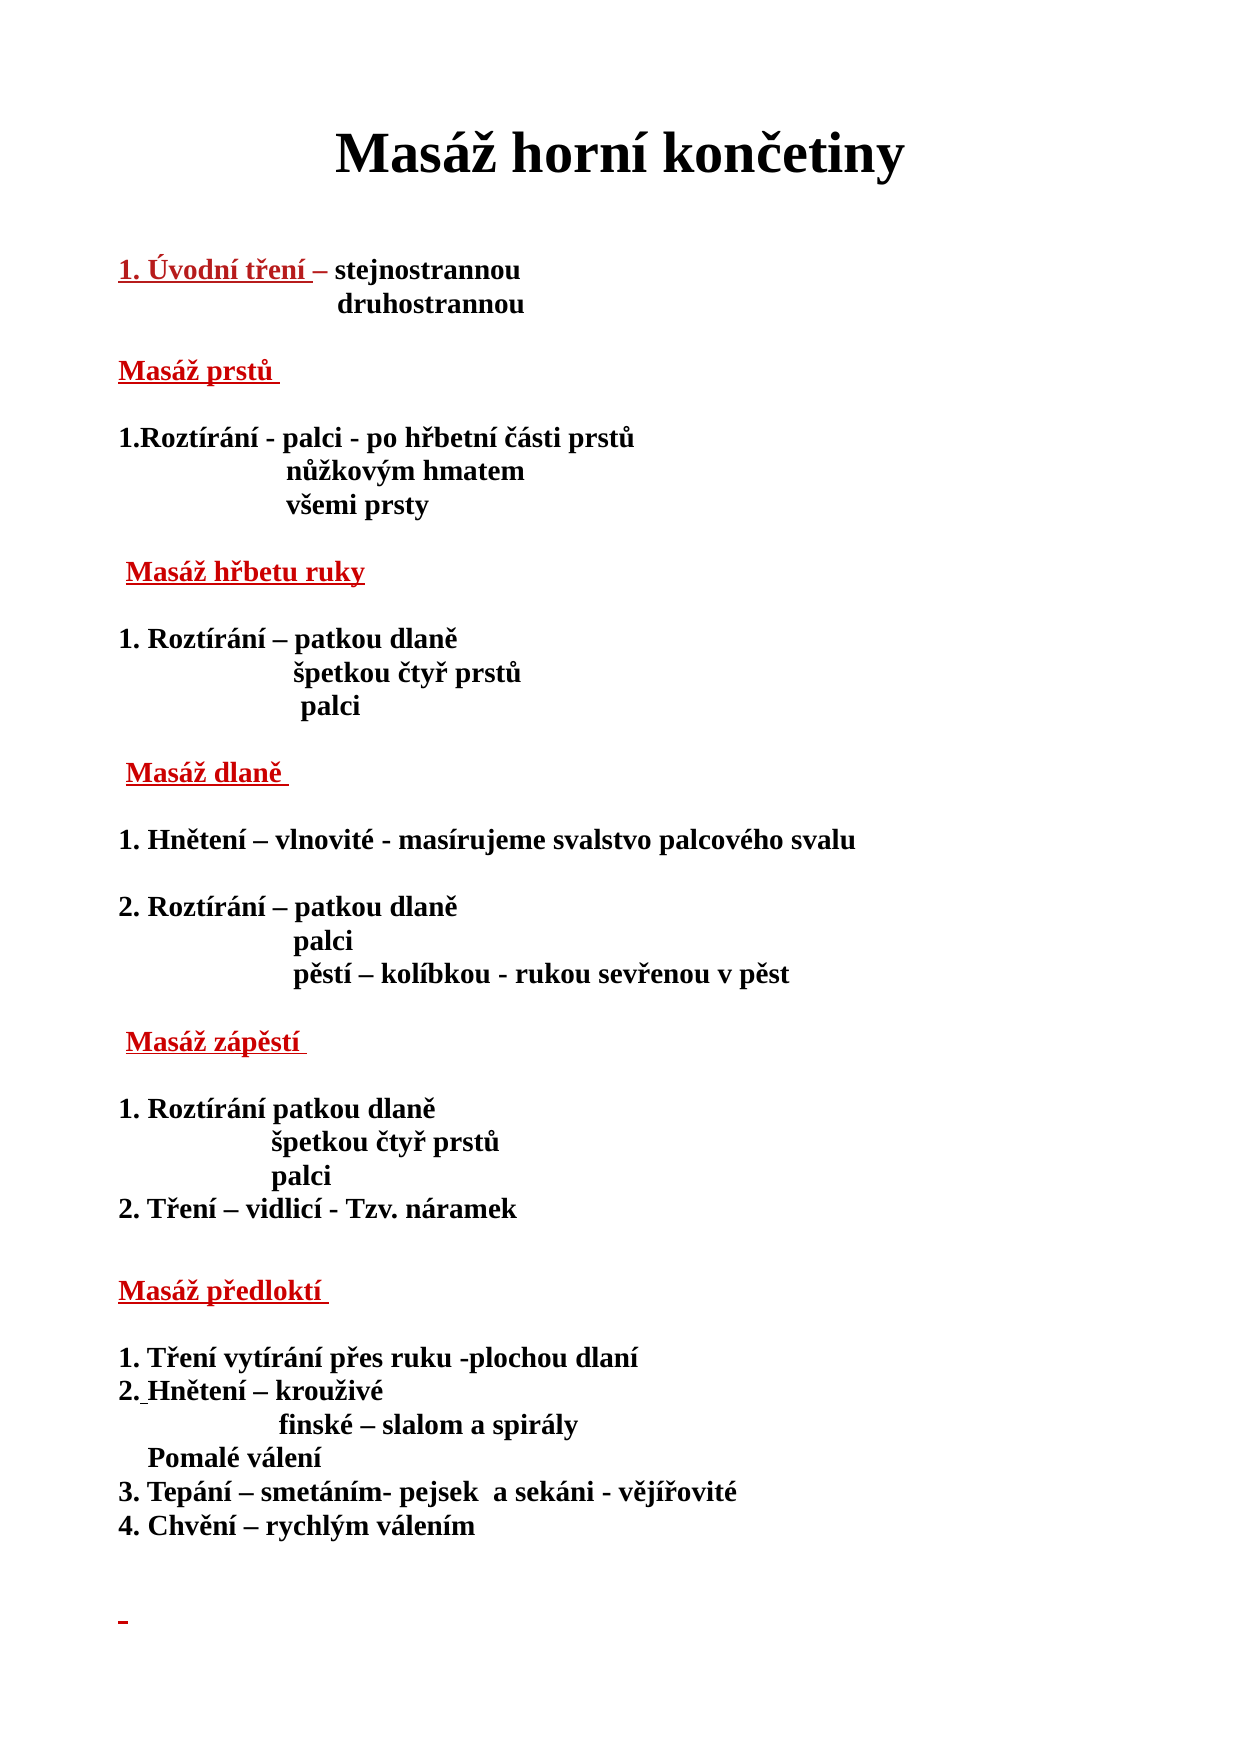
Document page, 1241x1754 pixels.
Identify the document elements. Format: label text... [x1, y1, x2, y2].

text 2. Roztírání – patkou dlaně [118, 889, 1122, 923]
text 1. Tření vytírání přes ruku -plochou dlaní [118, 1340, 1122, 1373]
text druhostrannou [118, 286, 1122, 319]
text špetkou čtyř prstů [118, 655, 1122, 688]
text 1. Hnětení – vlnovité - masírujeme svalstvo palcového svalu [118, 822, 1122, 856]
text palci [118, 923, 1122, 957]
text Masáž dlaně [118, 755, 1122, 789]
text 4. Chvění – rychlým válením [118, 1508, 1122, 1541]
text palci [118, 688, 1122, 722]
text nůžkovým hmatem [118, 453, 1122, 487]
text špetkou čtyř prstů [118, 1124, 1122, 1158]
text Masáž hřbetu ruky [118, 554, 1122, 588]
text 2. Hnětení – krouživé [118, 1373, 1122, 1407]
text 1. Úvodní tření – stejnostrannou [118, 252, 1122, 286]
text 1. Roztírání – patkou dlaně [118, 621, 1122, 655]
text finské – slalom a spirály [118, 1407, 1122, 1441]
text pěstí – kolíbkou - rukou sevřenou v pěst [118, 957, 1122, 990]
text palci [118, 1158, 1122, 1191]
text Masáž horní končetiny [118, 118, 1122, 185]
text 3. Tepání – smetáním- pejsek a sekáni - vějířovité [118, 1474, 1122, 1508]
text všemi prsty [118, 487, 1122, 521]
text Masáž prstů [118, 353, 1122, 386]
text Masáž předloktí [118, 1273, 1122, 1306]
text Pomalé válení [118, 1441, 1122, 1474]
text Masáž zápěstí [118, 1024, 1122, 1057]
text 1.Roztírání - palci - po hřbetní části prstů [118, 420, 1122, 453]
text 2. Tření – vidlicí - Tzv. náramek [118, 1191, 1122, 1225]
text 1. Roztírání patkou dlaně [118, 1091, 1122, 1124]
